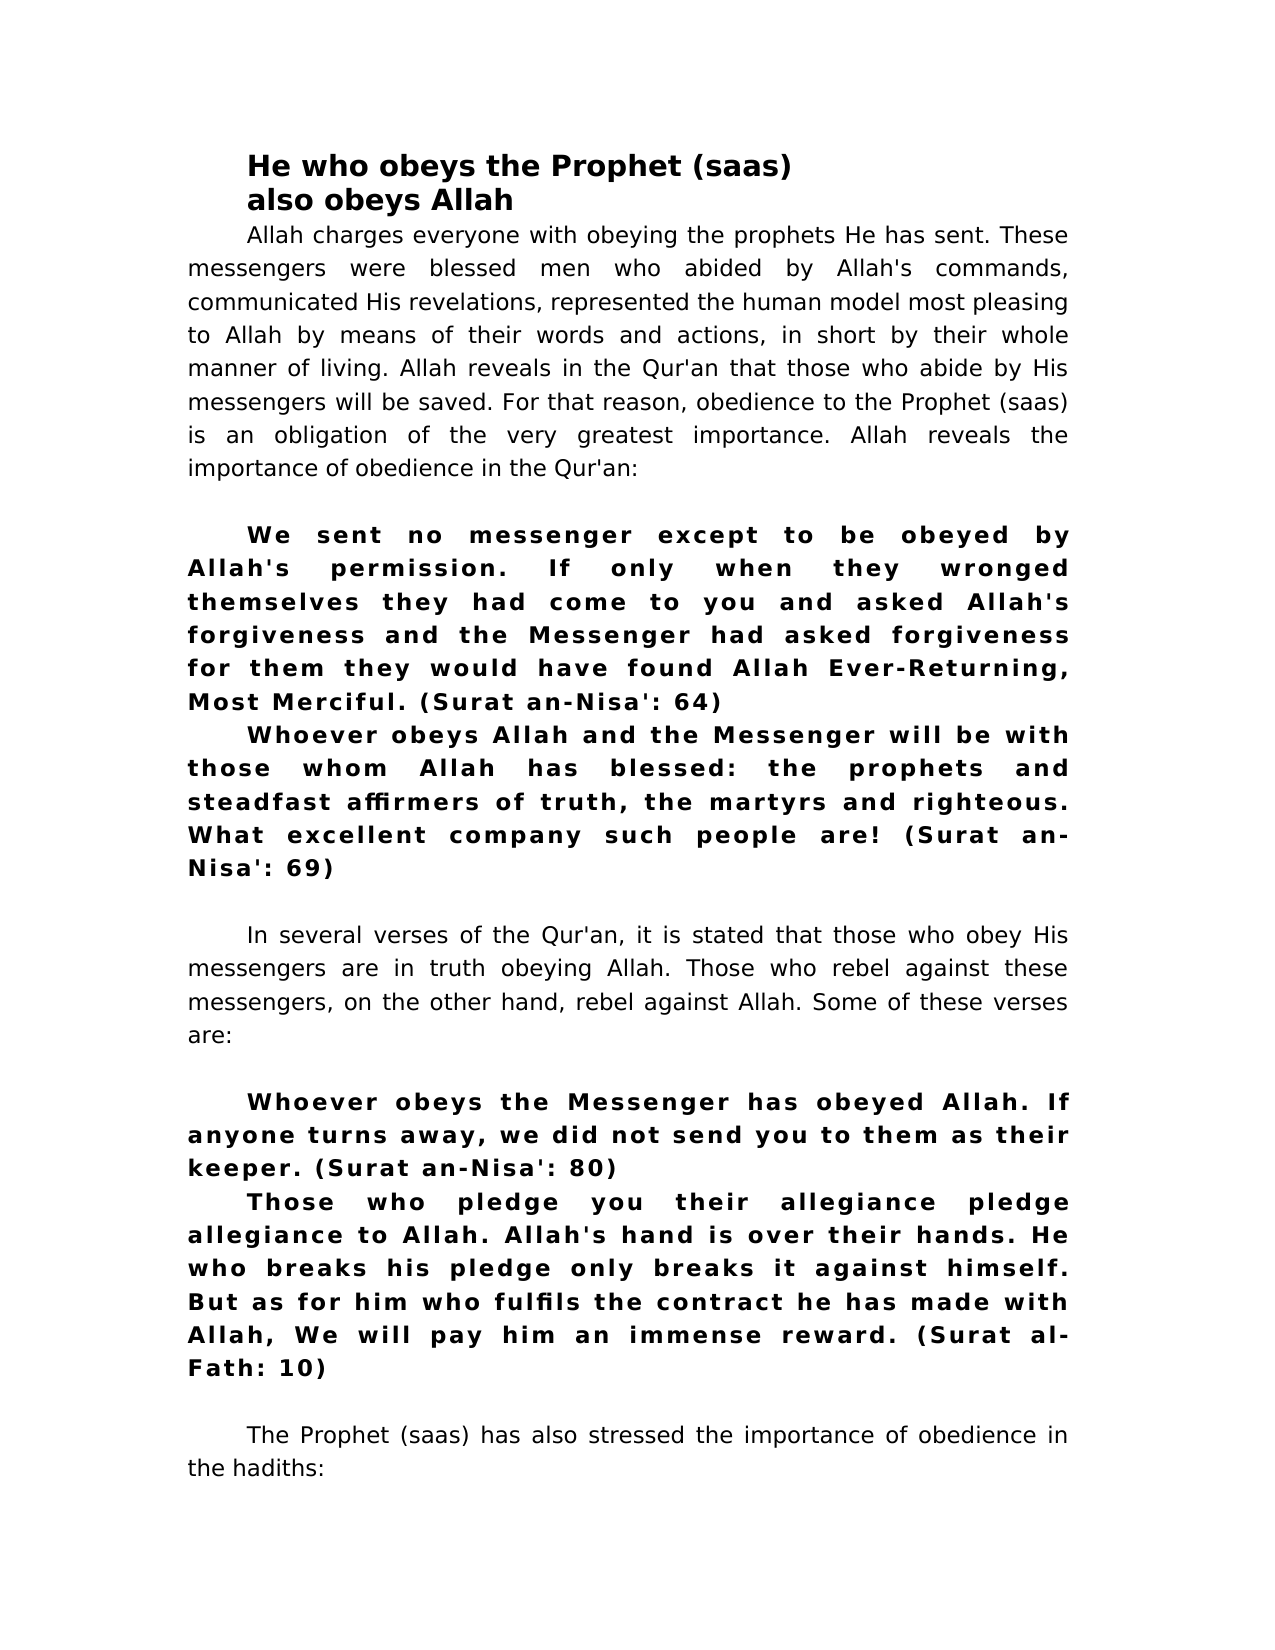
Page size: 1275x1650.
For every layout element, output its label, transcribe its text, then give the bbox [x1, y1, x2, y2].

text Whoever obeys the Messenger has obeyed Allah. If anyone turns away, we did not send you to them as their keeper. (Surat an-Nisa': 80) [187, 1083, 1070, 1183]
text He who obeys the Prophet (saas) [187, 150, 1070, 183]
text Allah charges everyone with obeying the prophets He has sent. These messengers were blessed men who abided by Allah's commands, communicated His revelations, represented the human model most pleasing to Allah by means of their words and actions, in short by their whole manner of living. Allah reveals in the Qur'an that those who abide by His messengers will be saved. For that reason, obedience to the Prophet (saas) is an obligation of the very greatest importance. Allah reveals the importance of obedience in the Qur'an: [187, 217, 1070, 483]
text In several verses of the Qur'an, it is stated that those who obey His messengers are in truth obeying Allah. Those who rebel against these messengers, on the other hand, rebel against Allah. Some of these verses are: [187, 917, 1070, 1050]
text Whoever obeys Allah and the Messenger will be with those whom Allah has blessed: the prophets and steadfast affirmers of truth, the martyrs and righteous. What excellent company such people are! (Surat an-Nisa': 69) [187, 717, 1070, 883]
text Those who pledge you their allegiance pledge allegiance to Allah. Allah's hand is over their hands. He who breaks his pledge only breaks it against himself. But as for him who fulfils the contract he has made with Allah, We will pay him an immense reward. (Surat al-Fath: 10) [187, 1183, 1070, 1383]
text also obeys Allah [187, 183, 1070, 217]
text We sent no messenger except to be obeyed by Allah's permission. If only when they wronged themselves they had come to you and asked Allah's forgiveness and the Messenger had asked forgiveness for them they would have found Allah Ever-Returning, Most Merciful. (Surat an-Nisa': 64) [187, 517, 1070, 717]
text The Prophet (saas) has also stressed the importance of obedience in the hadiths: [187, 1417, 1070, 1483]
